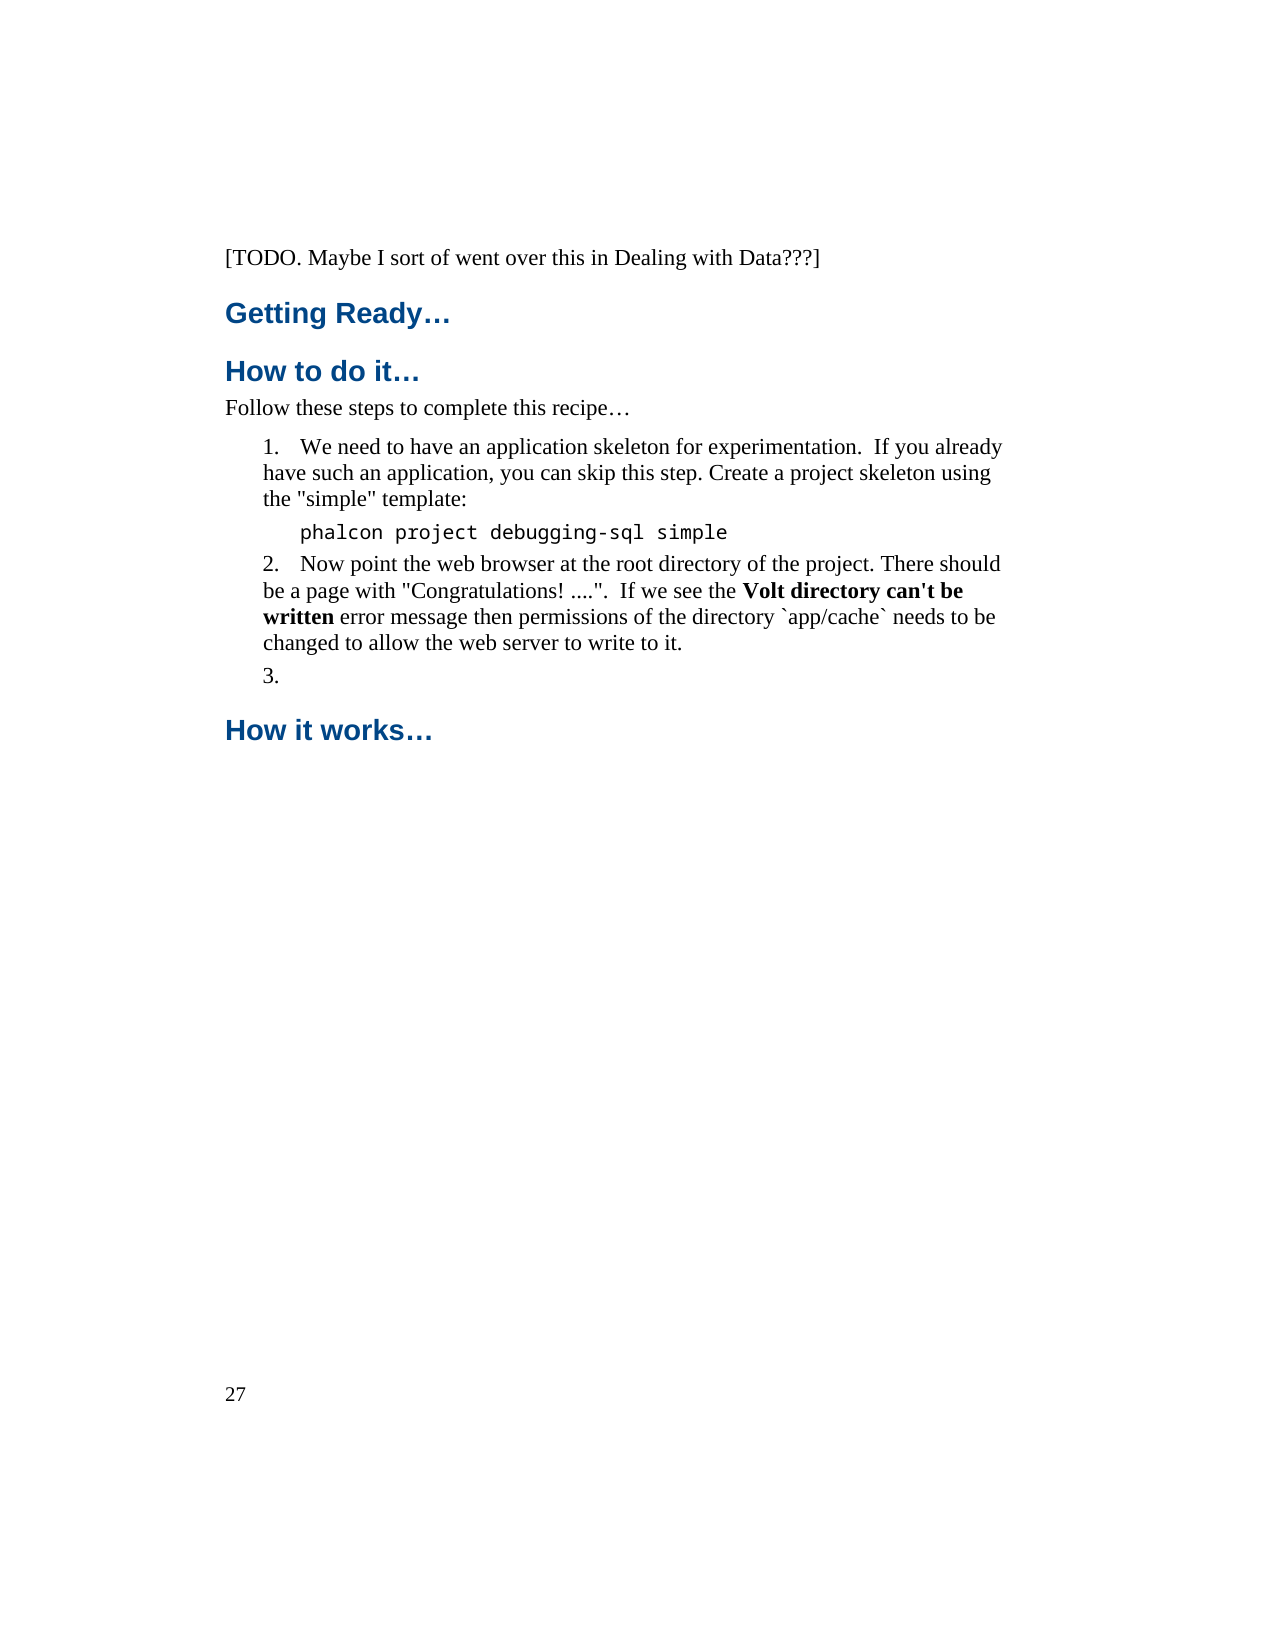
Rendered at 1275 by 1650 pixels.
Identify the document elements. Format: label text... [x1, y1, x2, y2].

list Now point the web browser at the root directory of the project. There should be a page with "Congratulations! ....". If we see the Volt directory can't be written error message then permissions of the directory `app/cache` needs to be changed to allow the web server to write to it. [225, 550, 1013, 656]
list We need to have an application skeleton for experimentation. If you already have such an application, you can skip this step. Create a project skeleton using the "simple" template: [225, 433, 1013, 512]
text [TODO. Maybe I sort of went over this in Dealing with Data???] [225, 244, 1050, 271]
subtitle How to do it… [225, 354, 1050, 387]
subtitle How it works… [225, 713, 1050, 747]
text Follow these steps to complete this recipe… [225, 394, 1050, 420]
subtitle Getting Ready… [225, 296, 1050, 329]
list phalcon project debugging-sql simple [262, 518, 1050, 545]
